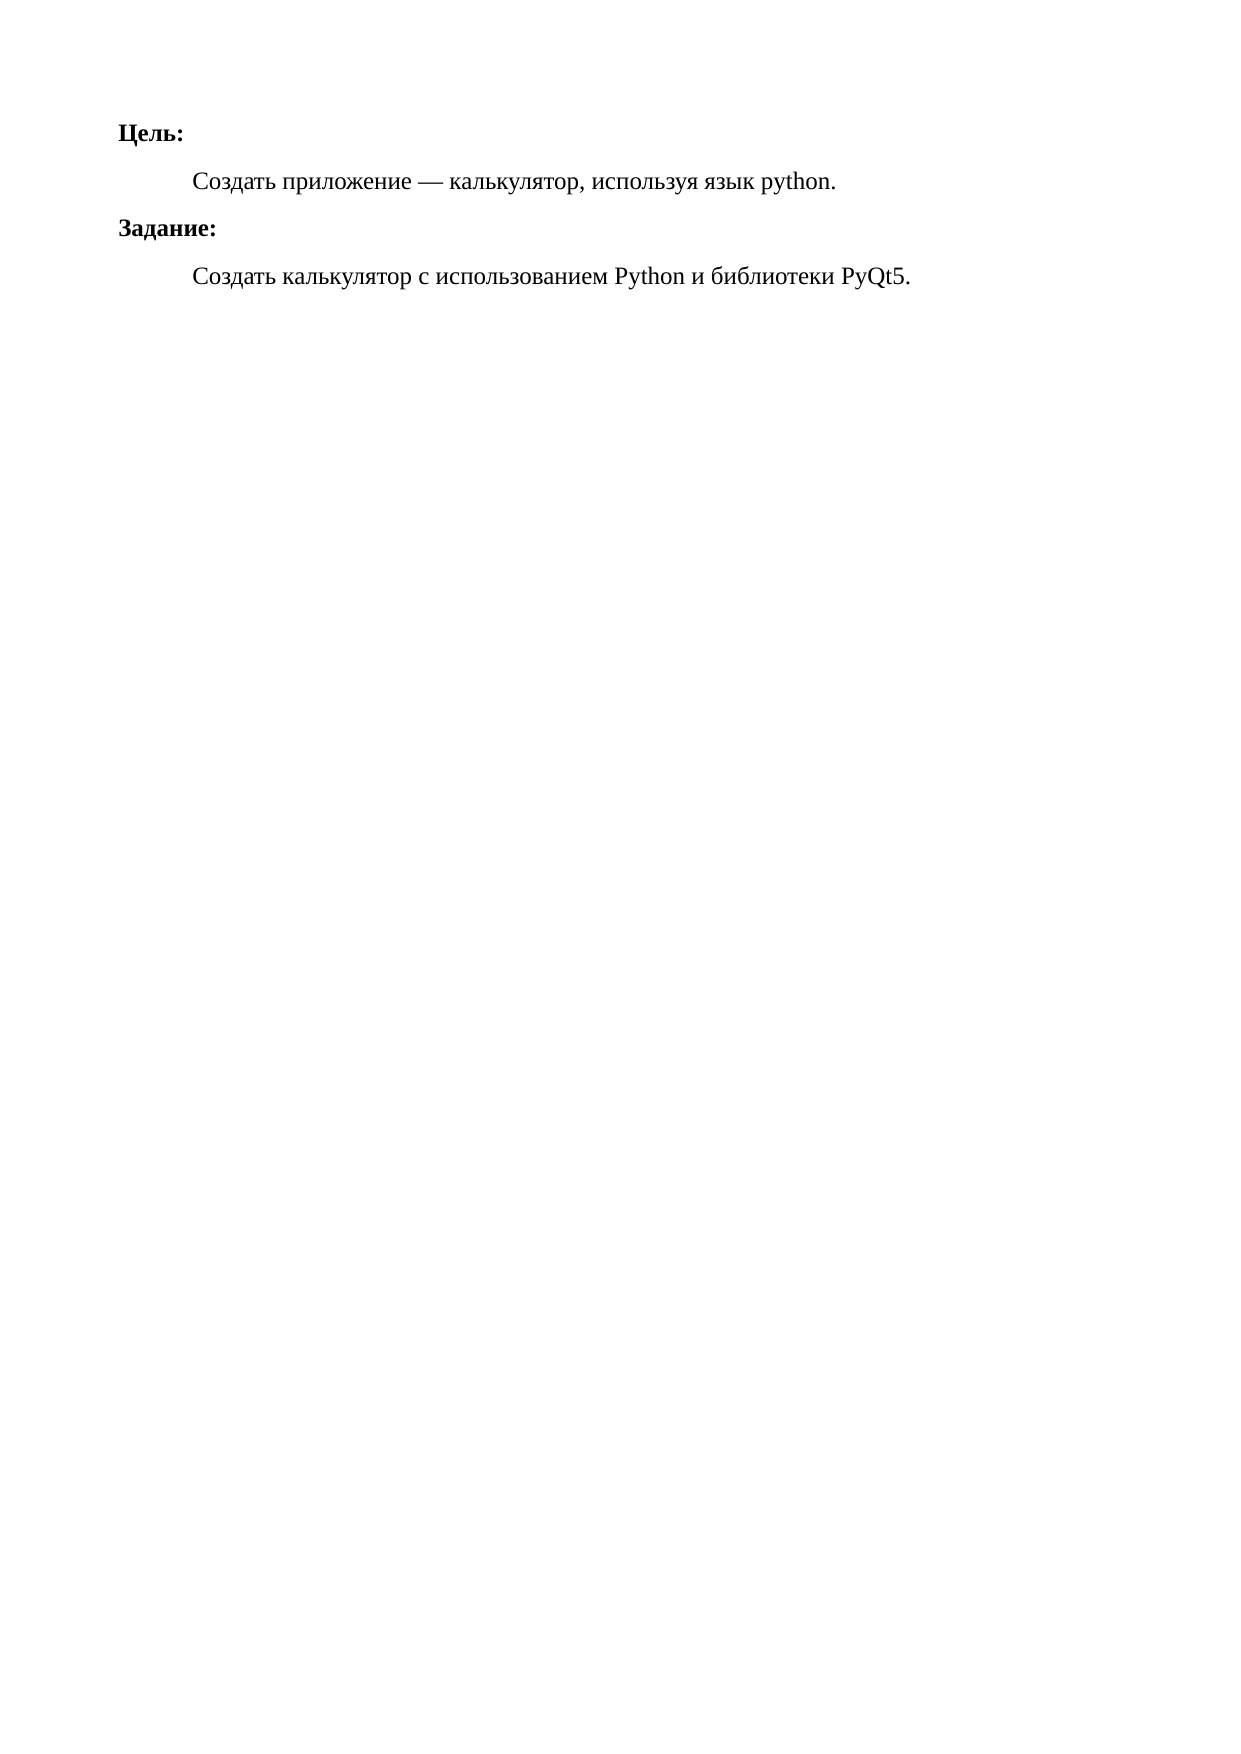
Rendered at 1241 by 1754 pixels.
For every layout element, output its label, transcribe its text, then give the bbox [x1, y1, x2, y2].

text Задание: [118, 213, 1122, 242]
text Создать приложение — калькулятор, используя язык python. [118, 166, 1122, 194]
text Цель: [118, 118, 1122, 147]
text Создать калькулятор с использованием Python и библиотеки PyQt5. [118, 261, 1122, 290]
